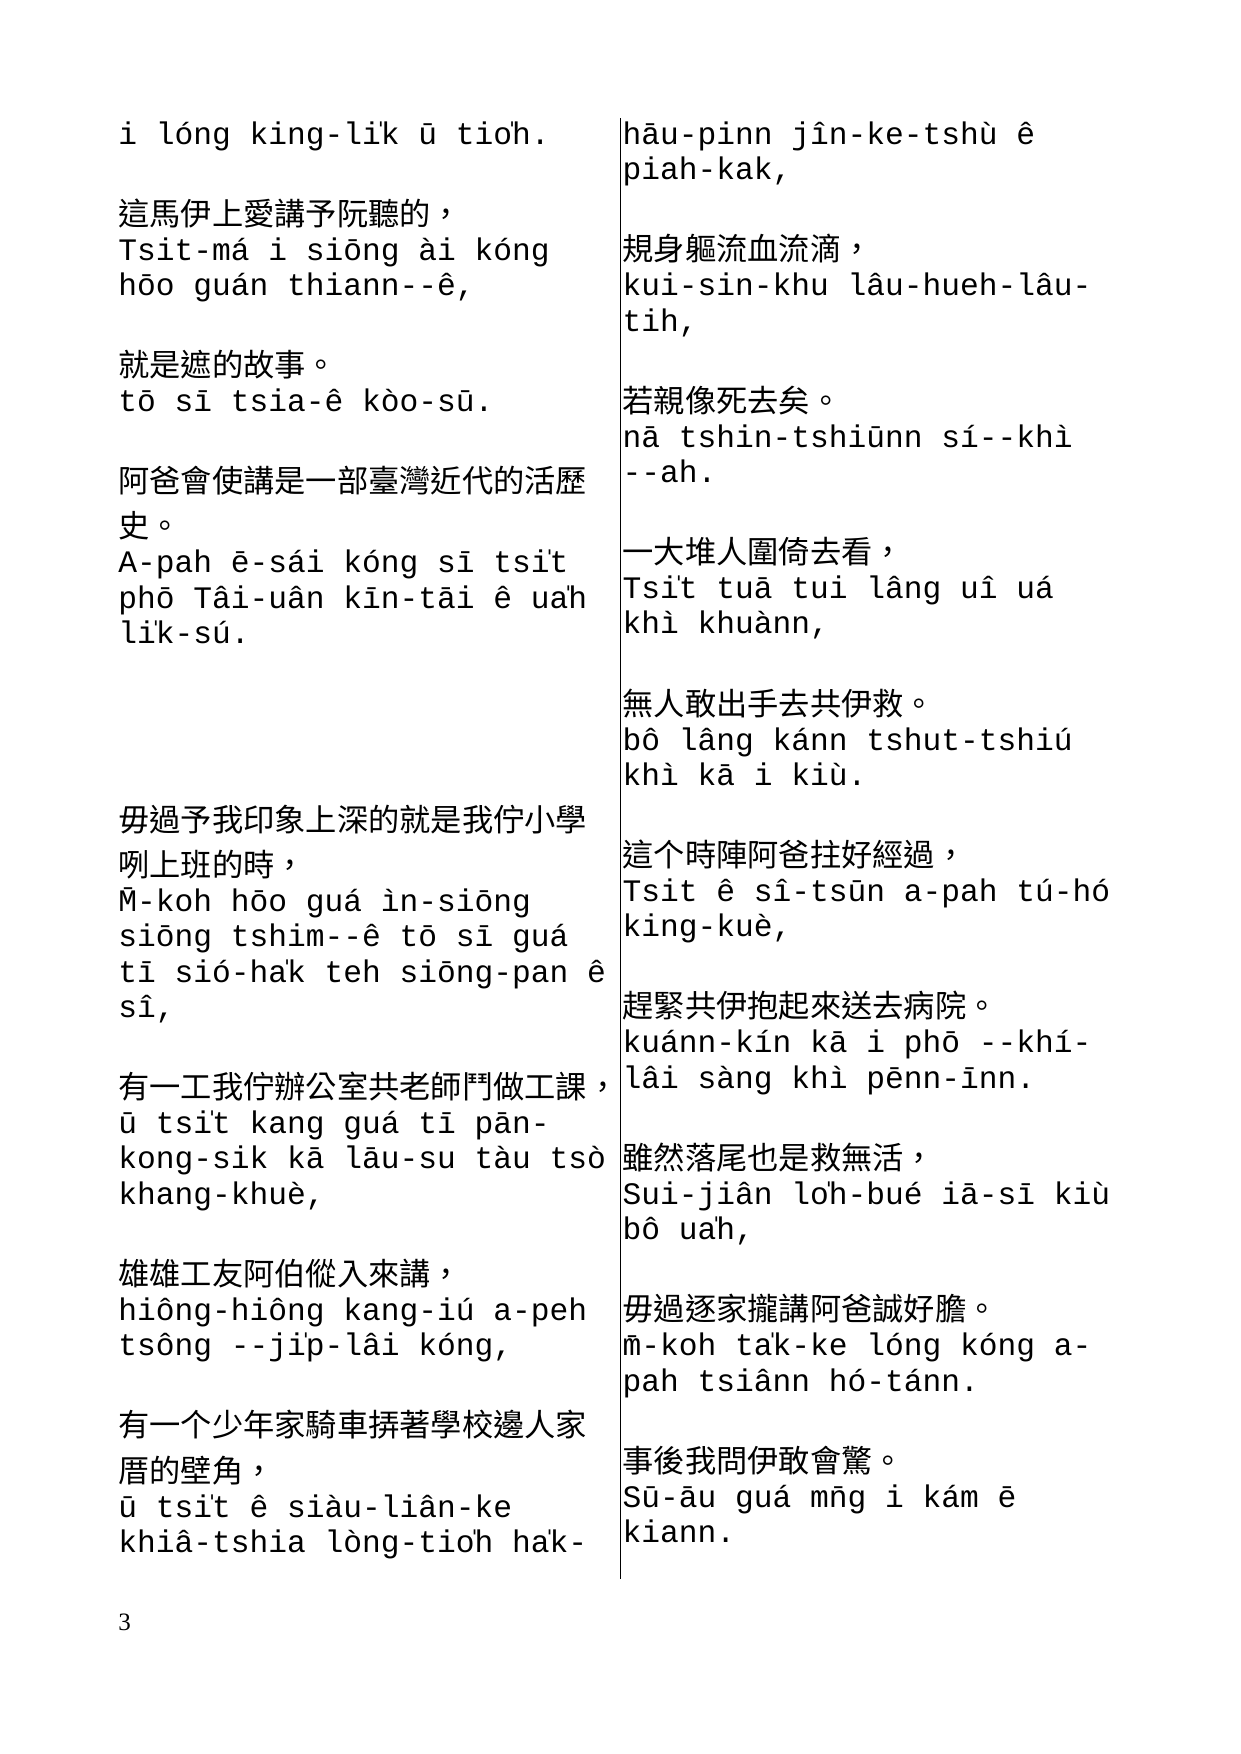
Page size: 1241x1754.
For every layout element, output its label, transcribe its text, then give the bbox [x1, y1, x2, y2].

text M̄-koh hōo guá ìn-siōng siōng tshim--ê tō sī guá tī sió-ha̍k teh siōng-pan ê sî, [118, 885, 618, 1027]
text 毋過予我印象上深的就是我佇小學咧上班的時， [118, 795, 618, 885]
text Sui-jiân lo̍h-bué iā-sī kiù bô ua̍h, [622, 1178, 1122, 1249]
text ū tsi̍t kang guá tī pān-kong-sik kā lāu-su tàu tsò khang-khuè, [118, 1107, 618, 1214]
text Tsi̍t tuā tui lâng uî uá khì khuànn, [622, 572, 1122, 643]
text 一大堆人圍倚去看， [622, 527, 1122, 572]
text Sū-āu guá mn̄g i kám ē kiann. [622, 1481, 1122, 1552]
text 有一工我佇辦公室共老師鬥做工課， [118, 1062, 618, 1107]
text 阿爸會使講是一部臺灣近代的活歷史。 [118, 456, 618, 547]
text 就是遮的故事。 [118, 340, 618, 386]
text A-pah ē-sái kóng sī tsi̍t phō Tâi-uân kīn-tāi ê ua̍h li̍k-sú. [118, 547, 618, 653]
text 這个時陣阿爸拄好經過， [622, 830, 1122, 875]
text 毋過逐家攏講阿爸誠好膽。 [622, 1284, 1122, 1330]
text nā tshin-tshiūnn sí--khì --ah. [622, 421, 1122, 492]
text hiông-hiông kang-iú a-peh tsông --ji̍p-lâi kóng, [118, 1294, 618, 1365]
text ū tsi̍t ê siàu-liân-ke khiâ-tshia lòng-tio̍h ha̍k- [118, 1491, 618, 1562]
text 趕緊共伊抱起來送去病院。 [622, 982, 1122, 1027]
text i lóng king-li̍k ū tio̍h. [118, 118, 618, 153]
text Tsit-má i siōng ài kóng hōo guán thiann--ê, [118, 234, 618, 305]
text kuánn-kín kā i phō --khí-lâi sàng khì pēnn-īnn. [622, 1027, 1122, 1098]
text hāu-pinn jîn-ke-tshù ê piah-kak, [622, 118, 1122, 189]
text kui-sin-khu lâu-hueh-lâu-tih, [622, 269, 1122, 340]
text 無人敢出手去共伊救。 [622, 679, 1122, 724]
text 有一个少年家騎車挵著學校邊人家厝的壁角， [118, 1401, 618, 1491]
text tō sī tsia-ê kòo-sū. [118, 386, 618, 421]
text 這馬伊上愛講予阮聽的， [118, 189, 618, 234]
text 雄雄工友阿伯傱入來講， [118, 1249, 618, 1294]
text Tsit ê sî-tsūn a-pah tú-hó king-kuè, [622, 875, 1122, 946]
text 若親像死去矣。 [622, 376, 1122, 421]
text bô lâng kánn tshut-tshiú khì kā i kiù. [622, 724, 1122, 795]
text m̄-koh ta̍k-ke lóng kóng a-pah tsiânn hó-tánn. [622, 1330, 1122, 1401]
text 規身軀流血流滴， [622, 224, 1122, 269]
text 事後我問伊敢會驚。 [622, 1436, 1122, 1481]
text 雖然落尾也是救無活， [622, 1133, 1122, 1178]
